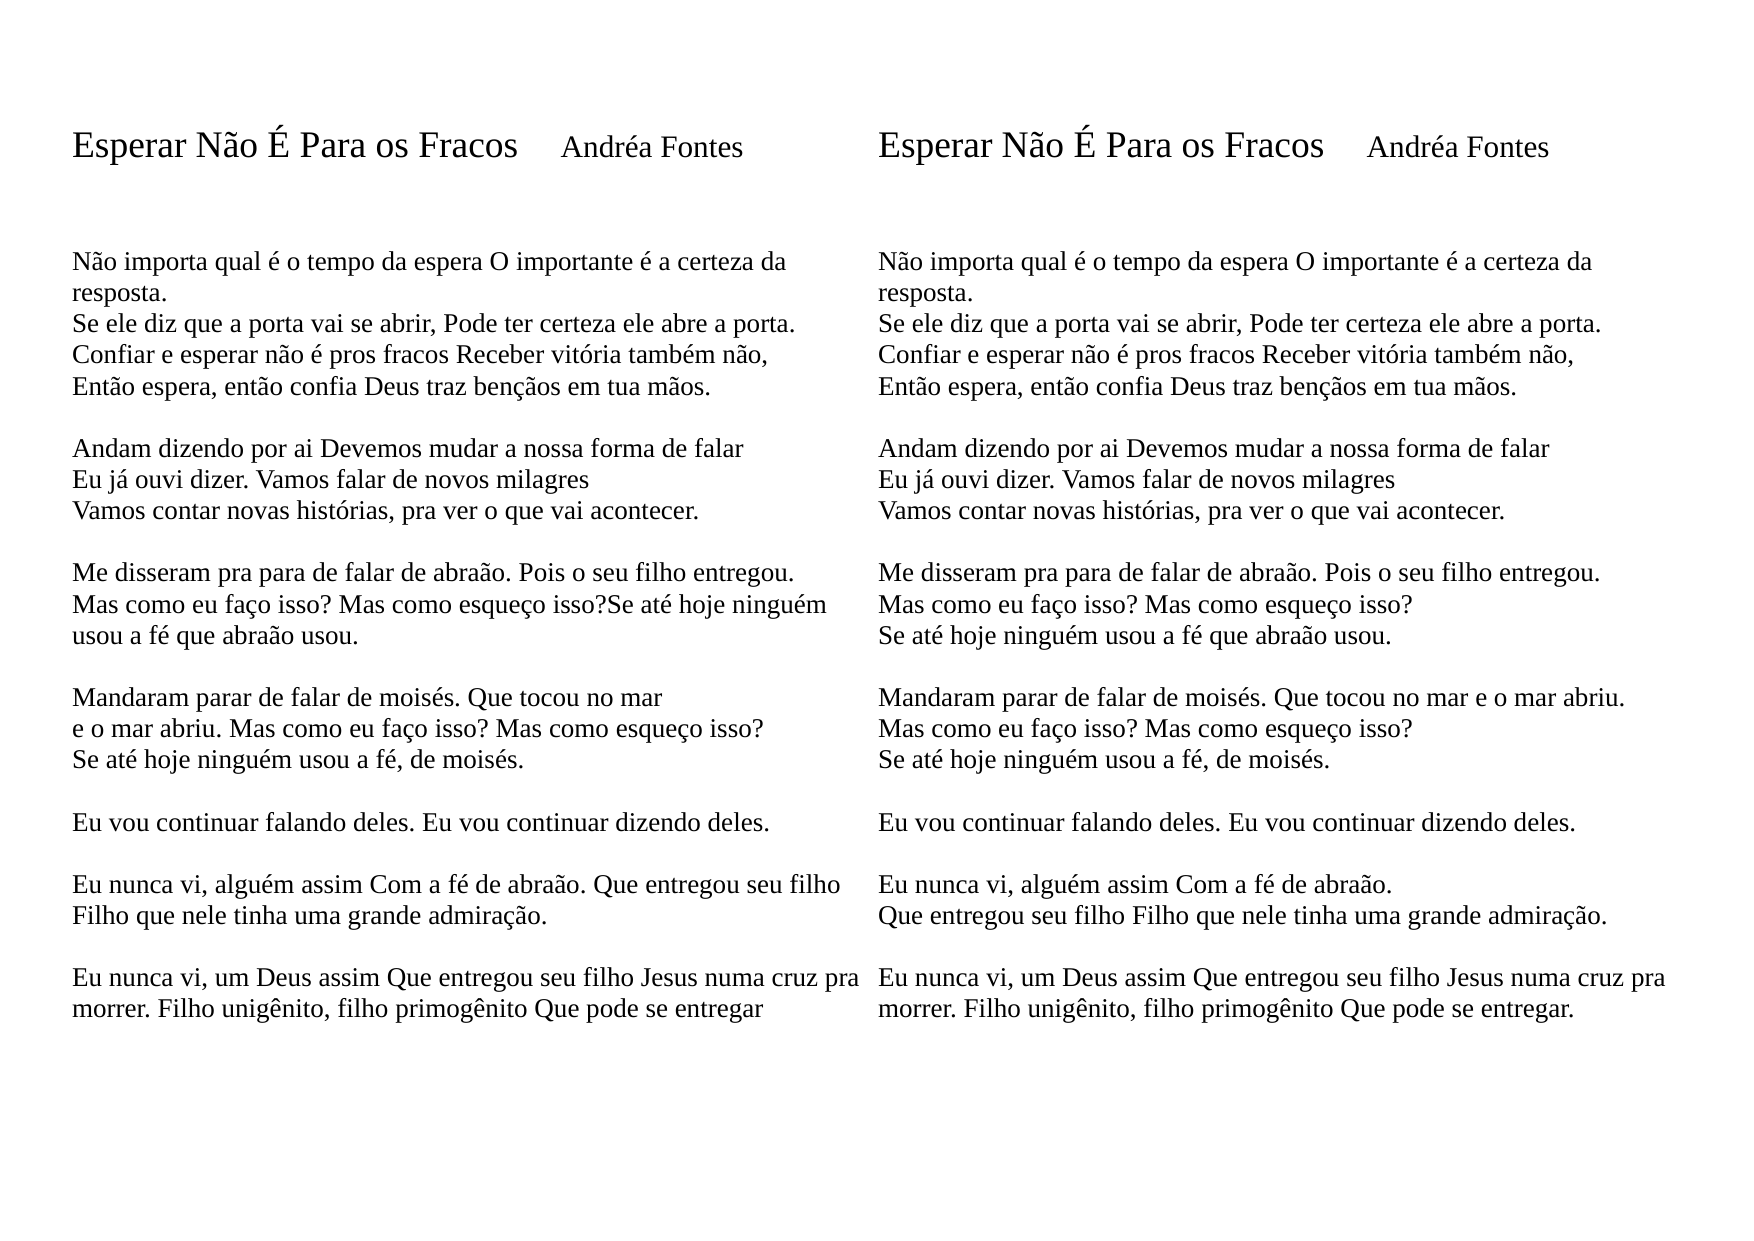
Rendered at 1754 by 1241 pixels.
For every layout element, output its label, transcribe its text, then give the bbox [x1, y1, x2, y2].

text Eu nunca vi, alguém assim Com a fé de abraão. Que entregou seu filho Filho que nele tinha uma grande admiração. [72, 868, 878, 930]
text Mandaram parar de falar de moisés. Que tocou no mar [72, 681, 878, 712]
text Mas como eu faço isso? Mas como esqueço isso? [878, 712, 1684, 743]
text Eu vou continuar falando deles. Eu vou continuar dizendo deles. [72, 806, 878, 837]
text Se ele diz que a porta vai se abrir, Pode ter certeza ele abre a porta. [72, 307, 878, 338]
text Eu já ouvi dizer. Vamos falar de novos milagres [72, 463, 878, 494]
text Então espera, então confia Deus traz bençãos em tua mãos. [878, 370, 1684, 401]
text Vamos contar novas histórias, pra ver o que vai acontecer. [72, 494, 878, 525]
text Mas como eu faço isso? Mas como esqueço isso?Se até hoje ninguém usou a fé que abraão usou. [72, 588, 878, 650]
text Andam dizendo por ai Devemos mudar a nossa forma de falar [878, 432, 1684, 463]
text Andam dizendo por ai Devemos mudar a nossa forma de falar [72, 432, 878, 463]
text Mandaram parar de falar de moisés. Que tocou no mar e o mar abriu. [878, 681, 1684, 712]
text Se ele diz que a porta vai se abrir, Pode ter certeza ele abre a porta. [878, 307, 1684, 338]
text Eu já ouvi dizer. Vamos falar de novos milagres [878, 463, 1684, 494]
text e o mar abriu. Mas como eu faço isso? Mas como esqueço isso? [72, 712, 878, 743]
text Se até hoje ninguém usou a fé, de moisés. [878, 743, 1684, 774]
text Eu nunca vi, um Deus assim Que entregou seu filho Jesus numa cruz pra morrer. Filho unigênito, filho primogênito Que pode se entregar. [878, 961, 1684, 1024]
text Eu nunca vi, um Deus assim Que entregou seu filho Jesus numa cruz pra morrer. Filho unigênito, filho primogênito Que pode se entregar [72, 961, 878, 1024]
text Confiar e esperar não é pros fracos Receber vitória também não, [878, 338, 1684, 370]
text Vamos contar novas histórias, pra ver o que vai acontecer. [878, 494, 1684, 525]
text Eu nunca vi, alguém assim Com a fé de abraão. [878, 868, 1684, 899]
text Se até hoje ninguém usou a fé que abraão usou. [878, 619, 1684, 650]
text Eu vou continuar falando deles. Eu vou continuar dizendo deles. [878, 806, 1684, 837]
text Esperar Não É Para os Fracos Andréa Fontes [878, 118, 1684, 166]
text Então espera, então confia Deus traz bençãos em tua mãos. [72, 370, 878, 401]
text Esperar Não É Para os Fracos Andréa Fontes [72, 118, 878, 166]
text Me disseram pra para de falar de abraão. Pois o seu filho entregou. [878, 557, 1684, 588]
text Não importa qual é o tempo da espera O importante é a certeza da resposta. [878, 245, 1684, 307]
text Me disseram pra para de falar de abraão. Pois o seu filho entregou. [72, 557, 878, 588]
text Que entregou seu filho Filho que nele tinha uma grande admiração. [878, 899, 1684, 930]
text Não importa qual é o tempo da espera O importante é a certeza da resposta. [72, 245, 878, 307]
text Mas como eu faço isso? Mas como esqueço isso? [878, 588, 1684, 619]
text Confiar e esperar não é pros fracos Receber vitória também não, [72, 338, 878, 370]
text Se até hoje ninguém usou a fé, de moisés. [72, 743, 878, 774]
